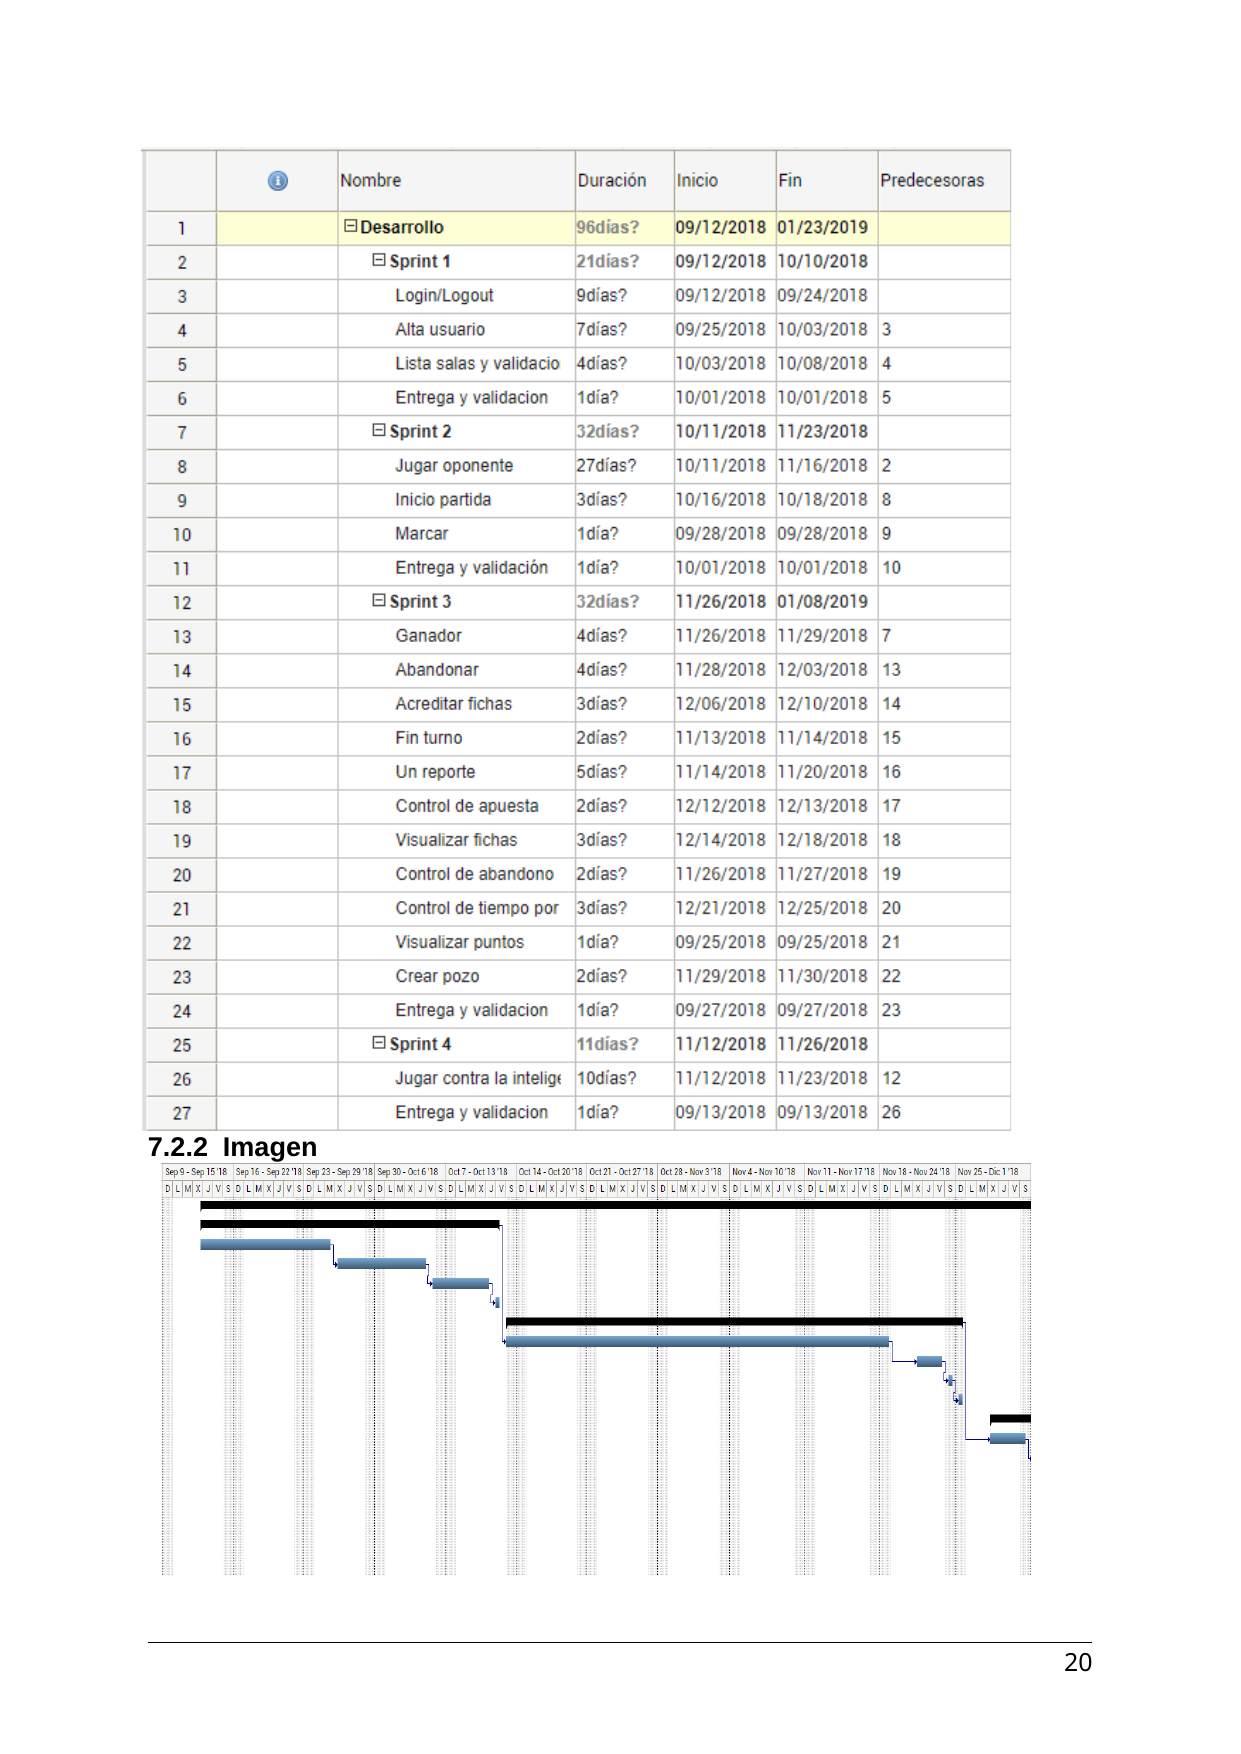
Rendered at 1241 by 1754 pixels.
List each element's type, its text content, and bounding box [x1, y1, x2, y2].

subtitle Imagen [148, 148, 1092, 1162]
